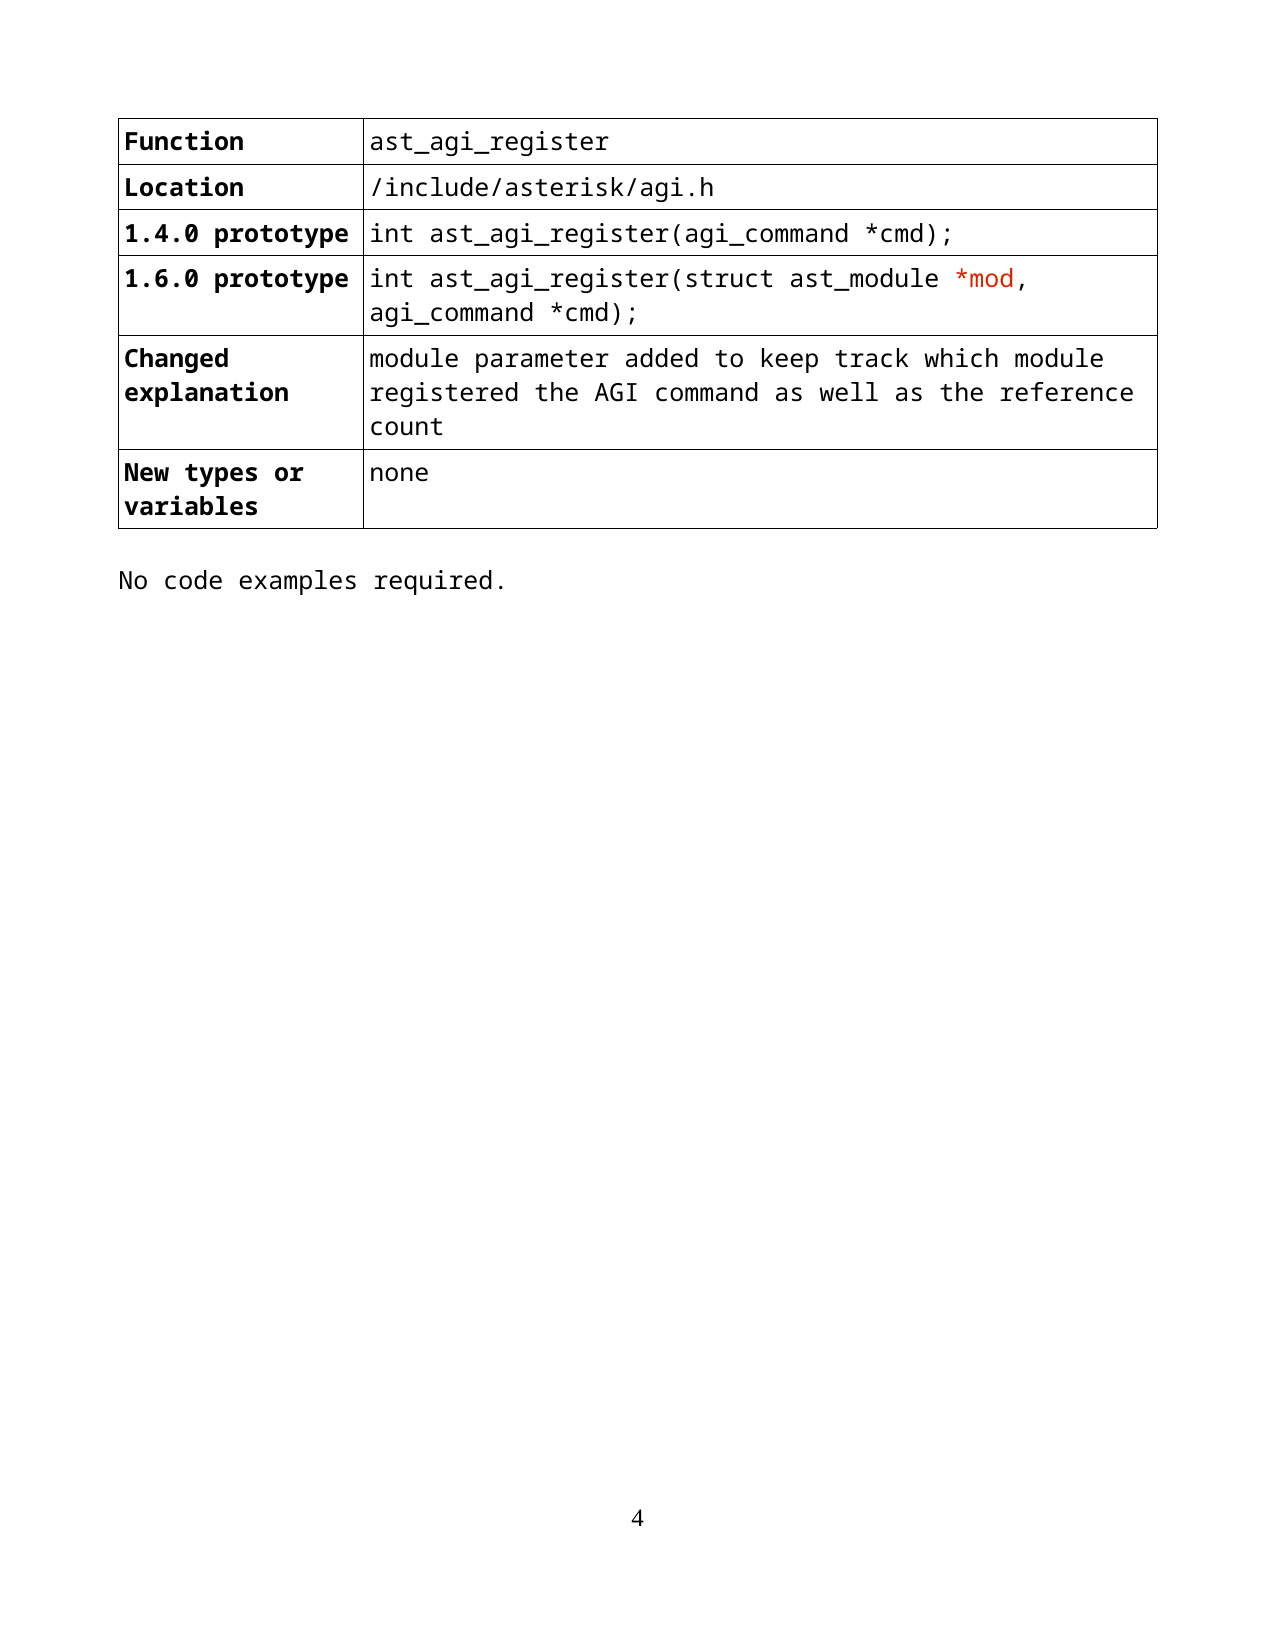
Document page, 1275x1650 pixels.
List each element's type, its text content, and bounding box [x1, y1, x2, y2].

table_cell int ast_agi_register(struct ast_module *mod, agi_command *cmd); [364, 256, 1157, 335]
table_header Function [119, 119, 363, 164]
table_cell Location [119, 165, 363, 209]
table_cell module parameter added to keep track which module registered the AGI command as well as the reference count [364, 336, 1157, 448]
table_header ast_agi_register [364, 119, 1157, 164]
table_cell int ast_agi_register(agi_command *cmd); [364, 210, 1157, 255]
table_cell 1.6.0 prototype [119, 256, 363, 335]
table_cell Changed explanation [119, 336, 363, 448]
table_cell New types or variables [119, 450, 363, 528]
text No code examples required. [118, 562, 1157, 596]
table_cell /include/asterisk/agi.h [364, 165, 1157, 209]
table_cell 1.4.0 prototype [119, 210, 363, 255]
table_cell none [364, 450, 1157, 528]
